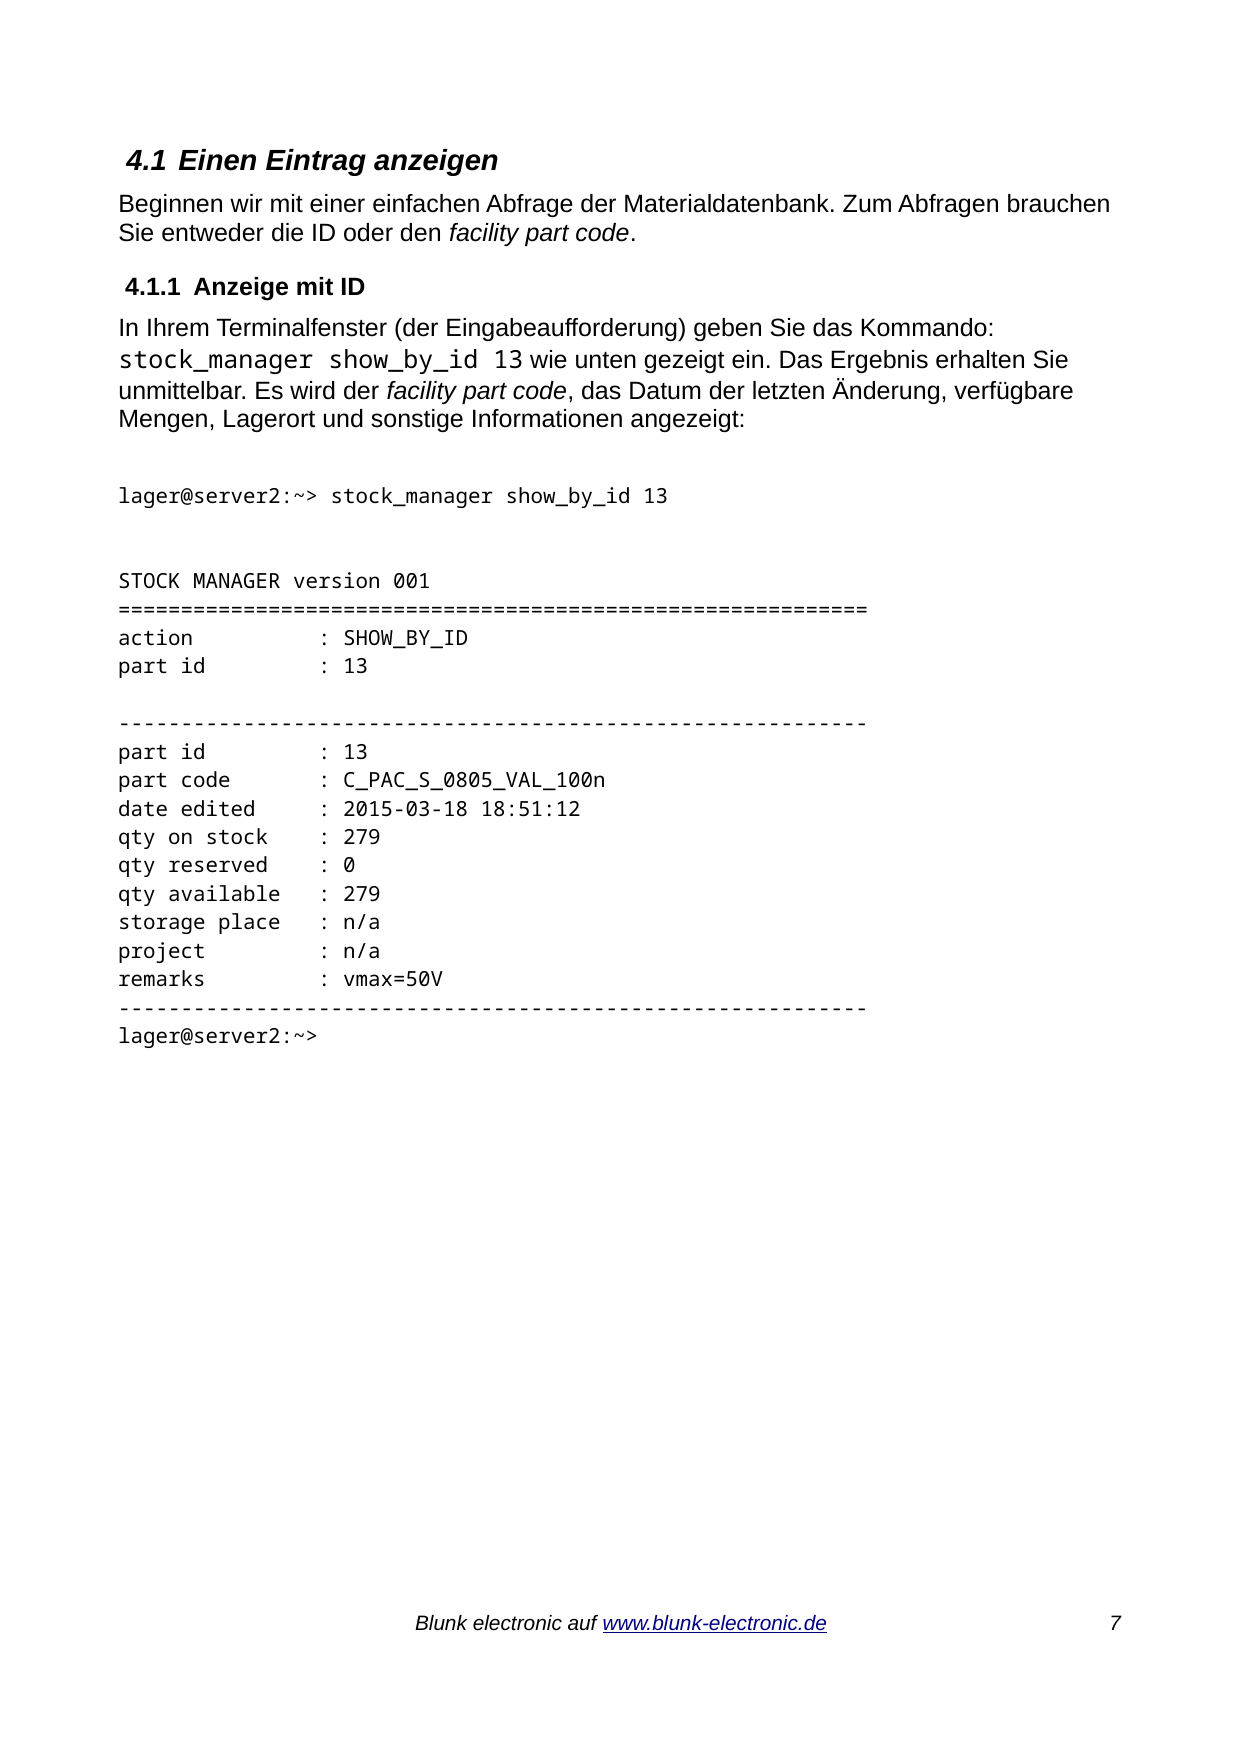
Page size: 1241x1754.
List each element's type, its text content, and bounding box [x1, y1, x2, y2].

text In Ihrem Terminalfenster (der Eingabeaufforderung) geben Sie das Kommando: stock_manager show_by_id 13 wie unten gezeigt ein. Das Ergebnis erhalten Sie unmittelbar. Es wird der facility part code, das Datum der letzten Änderung, verfügbare Mengen, Lagerort und sonstige Informationen angezeigt: [118, 313, 1123, 433]
text Beginnen wir mit einer einfachen Abfrage der Materialdatenbank. Zum Abfragen brauchen Sie entweder die ID oder den facility part code. [118, 189, 1123, 247]
subtitle Einen Eintrag anzeigen [118, 143, 1123, 177]
subtitle Anzeige mit ID [118, 272, 1123, 300]
